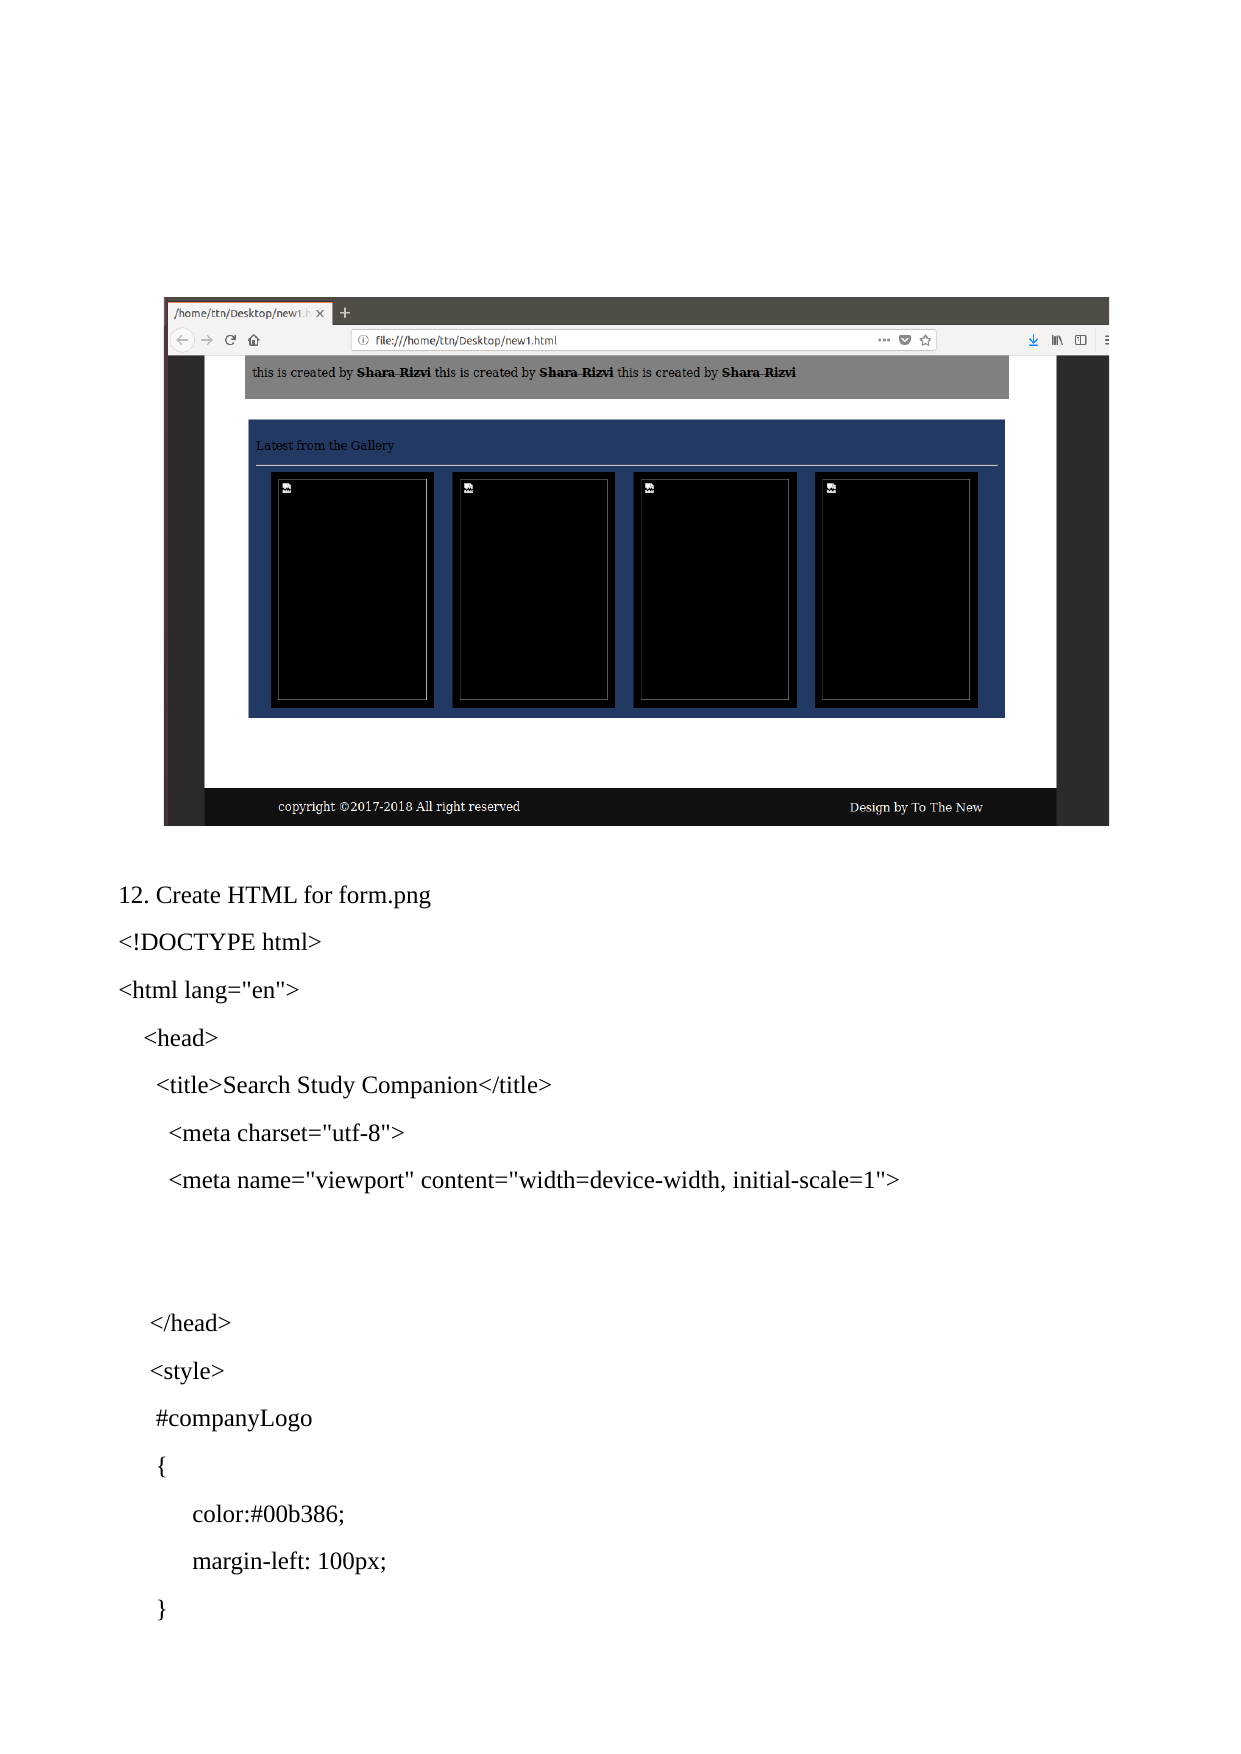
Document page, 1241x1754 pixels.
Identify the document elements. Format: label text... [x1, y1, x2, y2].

text </head> [118, 1308, 1122, 1337]
text <style> [118, 1356, 1122, 1384]
picture [163, 297, 1110, 826]
text <!DOCTYPE html> [118, 927, 1122, 956]
text } [118, 1594, 1122, 1623]
text color:#00b386; [118, 1499, 1122, 1527]
text { [118, 1451, 1122, 1480]
text <meta charset="utf-8"> [118, 1118, 1122, 1147]
text <title>Search Study Companion</title> [118, 1070, 1122, 1099]
text 12. Create HTML for form.png [118, 880, 1122, 908]
text margin-left: 100px; [118, 1546, 1122, 1575]
text <html lang="en"> [118, 975, 1122, 1004]
text <meta name="viewport" content="width=device-width, initial-scale=1"> [118, 1165, 1122, 1194]
text <head> [118, 1023, 1122, 1051]
text #companyLogo [118, 1403, 1122, 1432]
